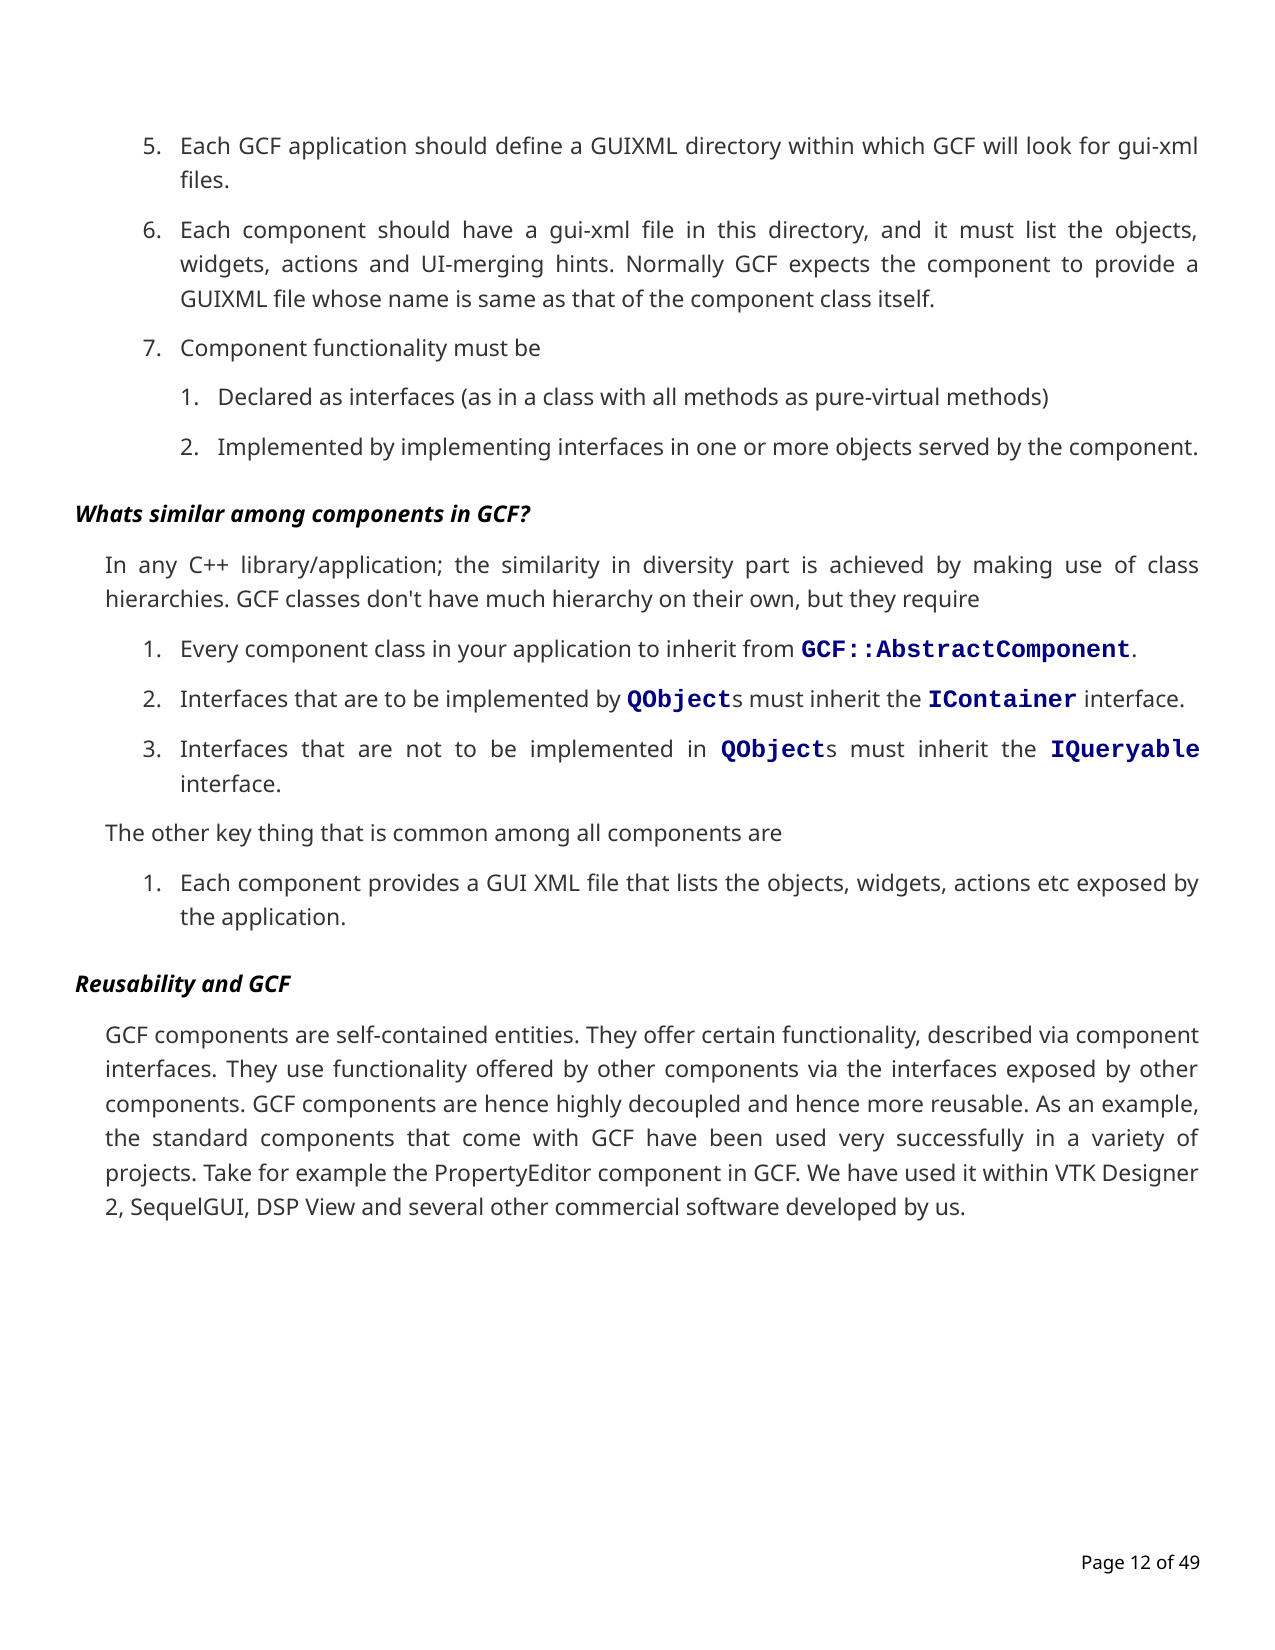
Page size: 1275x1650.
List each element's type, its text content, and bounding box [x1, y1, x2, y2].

list Interfaces that are not to be implemented in QObjects must inherit the IQueryable interface. [142, 733, 1200, 799]
list Component functionality must be [142, 332, 1200, 363]
text The other key thing that is common among all components are [105, 817, 1200, 848]
subtitle Reusability and GCF [75, 968, 1200, 999]
list Each GCF application should define a GUIXML directory within which GCF will look for gui-xml files. [142, 130, 1200, 196]
list Every component class in your application to inherit from GCF::AbstractComponent. [142, 632, 1200, 664]
list Each component should have a gui-xml file in this directory, and it must list the objects, widgets, actions and UI-merging hints. Normally GCF expects the component to provide a GUIXML file whose name is same as that of the component class itself. [142, 214, 1200, 314]
text GCF components are self-contained entities. They offer certain functionality, described via component interfaces. They use functionality offered by other components via the interfaces exposed by other components. GCF components are hence highly decoupled and hence more reusable. As an example, the standard components that come with GCF have been used very successfully in a variety of projects. Take for example the PropertyEditor component in GCF. We have used it within VTK Designer 2, SequelGUI, DSP View and several other commercial software developed by us. [105, 1019, 1200, 1222]
subtitle Whats similar among components in GCF? [75, 497, 1200, 529]
list Declared as interfaces (as in a class with all methods as pure-virtual methods) [180, 381, 1200, 412]
text In any C++ library/application; the similarity in diversity part is achieved by making use of class hierarchies. GCF classes don't have much hierarchy on their own, but they require [105, 549, 1200, 614]
list Each component provides a GUI XML file that lists the objects, widgets, actions etc exposed by the application. [142, 867, 1200, 932]
list Implemented by implementing interfaces in one or more objects served by the component. [180, 431, 1200, 462]
list Interfaces that are to be implemented by QObjects must inherit the IContainer interface. [142, 683, 1200, 714]
